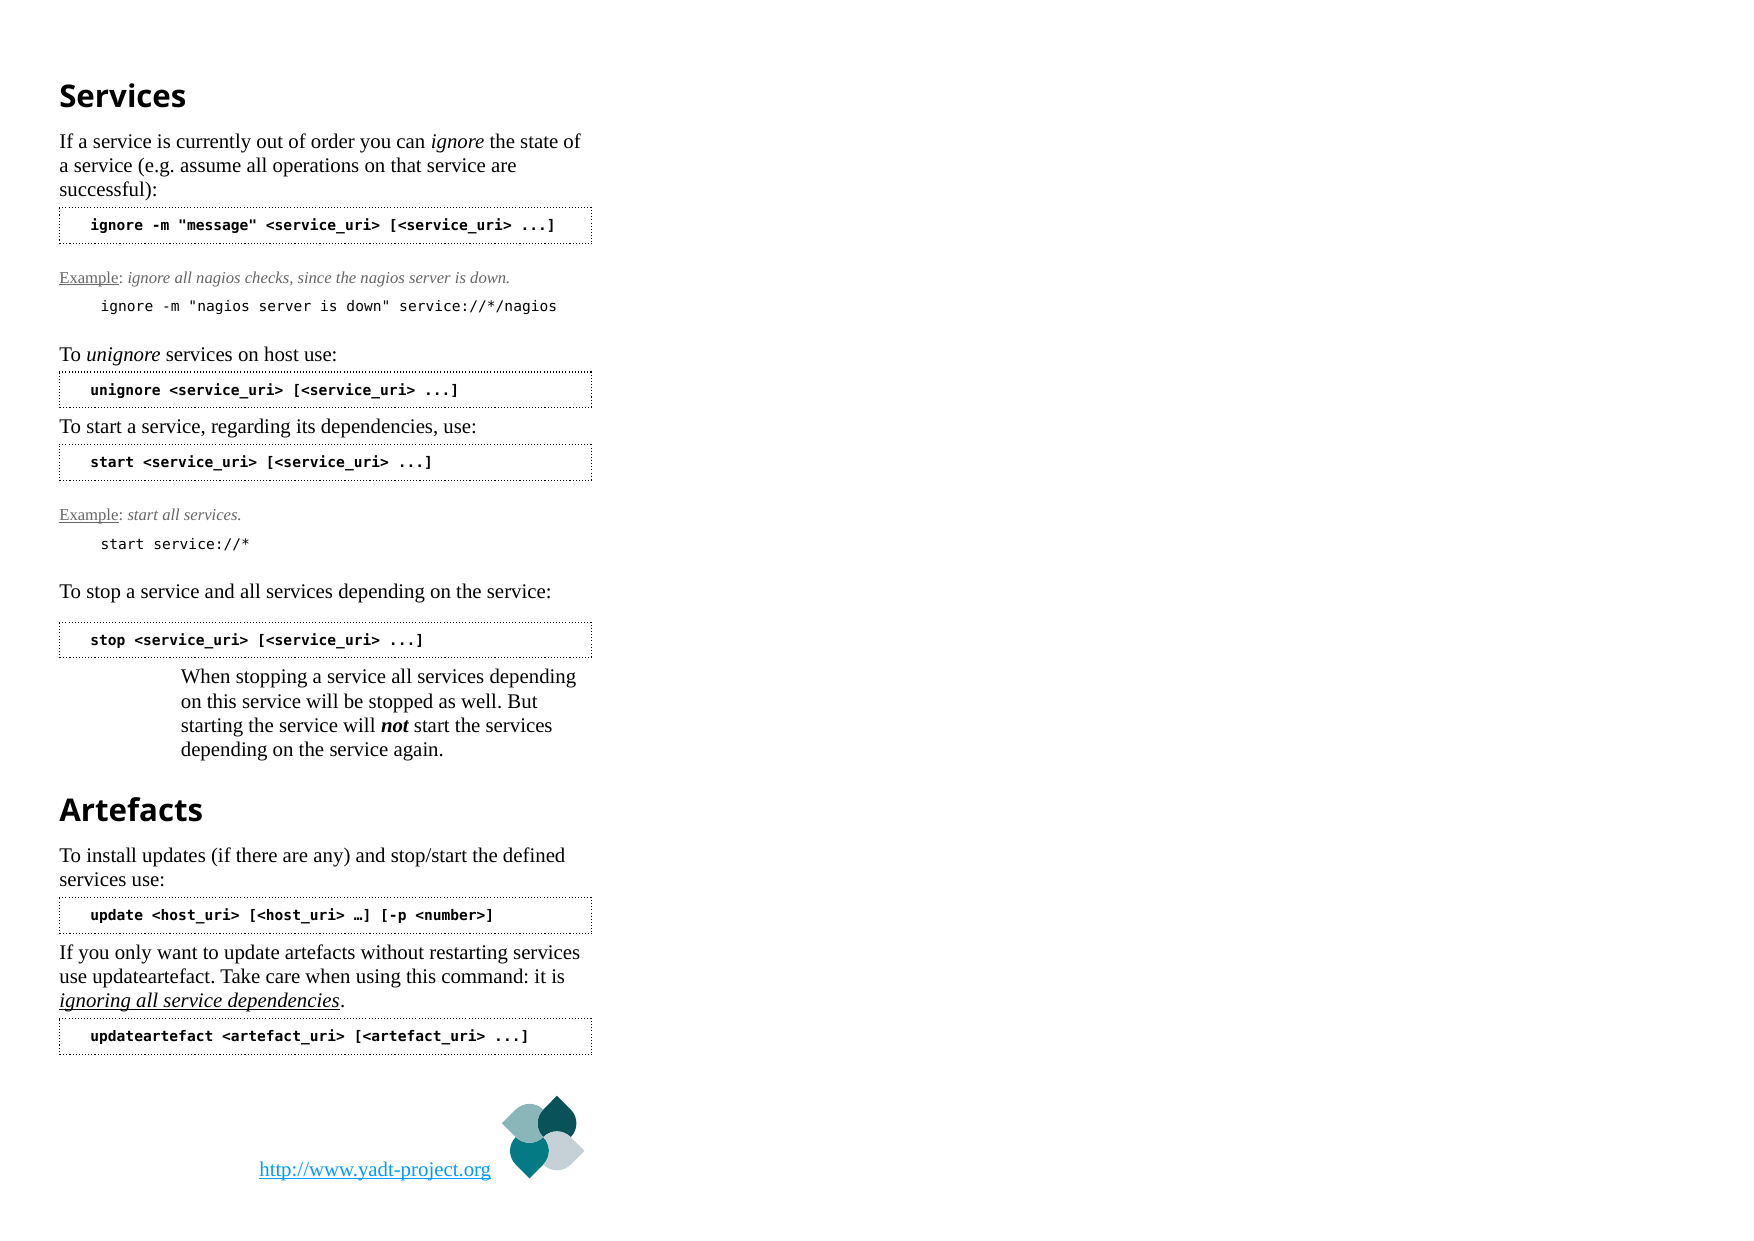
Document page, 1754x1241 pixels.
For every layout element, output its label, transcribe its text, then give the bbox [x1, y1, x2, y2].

text update <host_uri> [<host_uri> …] [-p <number>] [59, 897, 592, 934]
text http://www.yadt-project.org [59, 1157, 592, 1181]
text stop <service_uri> [<service_uri> ...] [59, 622, 592, 658]
text Example: ignore all nagios checks, since the nagios server is down. [59, 267, 592, 287]
text Example: start all services. [59, 505, 592, 524]
text start <service_uri> [<service_uri> ...] [59, 444, 592, 481]
subtitle Services [59, 74, 592, 117]
text start service://* [100, 536, 592, 553]
subtitle Artefacts [59, 788, 592, 831]
text If a service is currently out of order you can ignore the state of a service (e.g. assume all operations on that service are successful): [59, 129, 592, 201]
text When stopping a service all services depending on this service will be stopped as well. But starting the service will not start the services depending on the service again. [59, 664, 592, 761]
text To unignore services on host use: [59, 341, 592, 366]
text unignore <service_uri> [<service_uri> ...] [59, 371, 592, 408]
text To stop a service and all services depending on the service: [59, 579, 592, 603]
text ignore -m "message" <service_uri> [<service_uri> ...] [59, 207, 592, 244]
text updateartefact <artefact_uri> [<artefact_uri> ...] [59, 1018, 592, 1055]
text To start a service, regarding its dependencies, use: [59, 414, 592, 438]
text If you only want to update artefacts without restarting services use updateartefact. Take care when using this command: it is ignoring all service dependencies. [59, 940, 592, 1012]
text ignore -m "nagios server is down" service://*/nagios [100, 298, 592, 315]
text To install updates (if there are any) and stop/start the defined services use: [59, 843, 592, 891]
